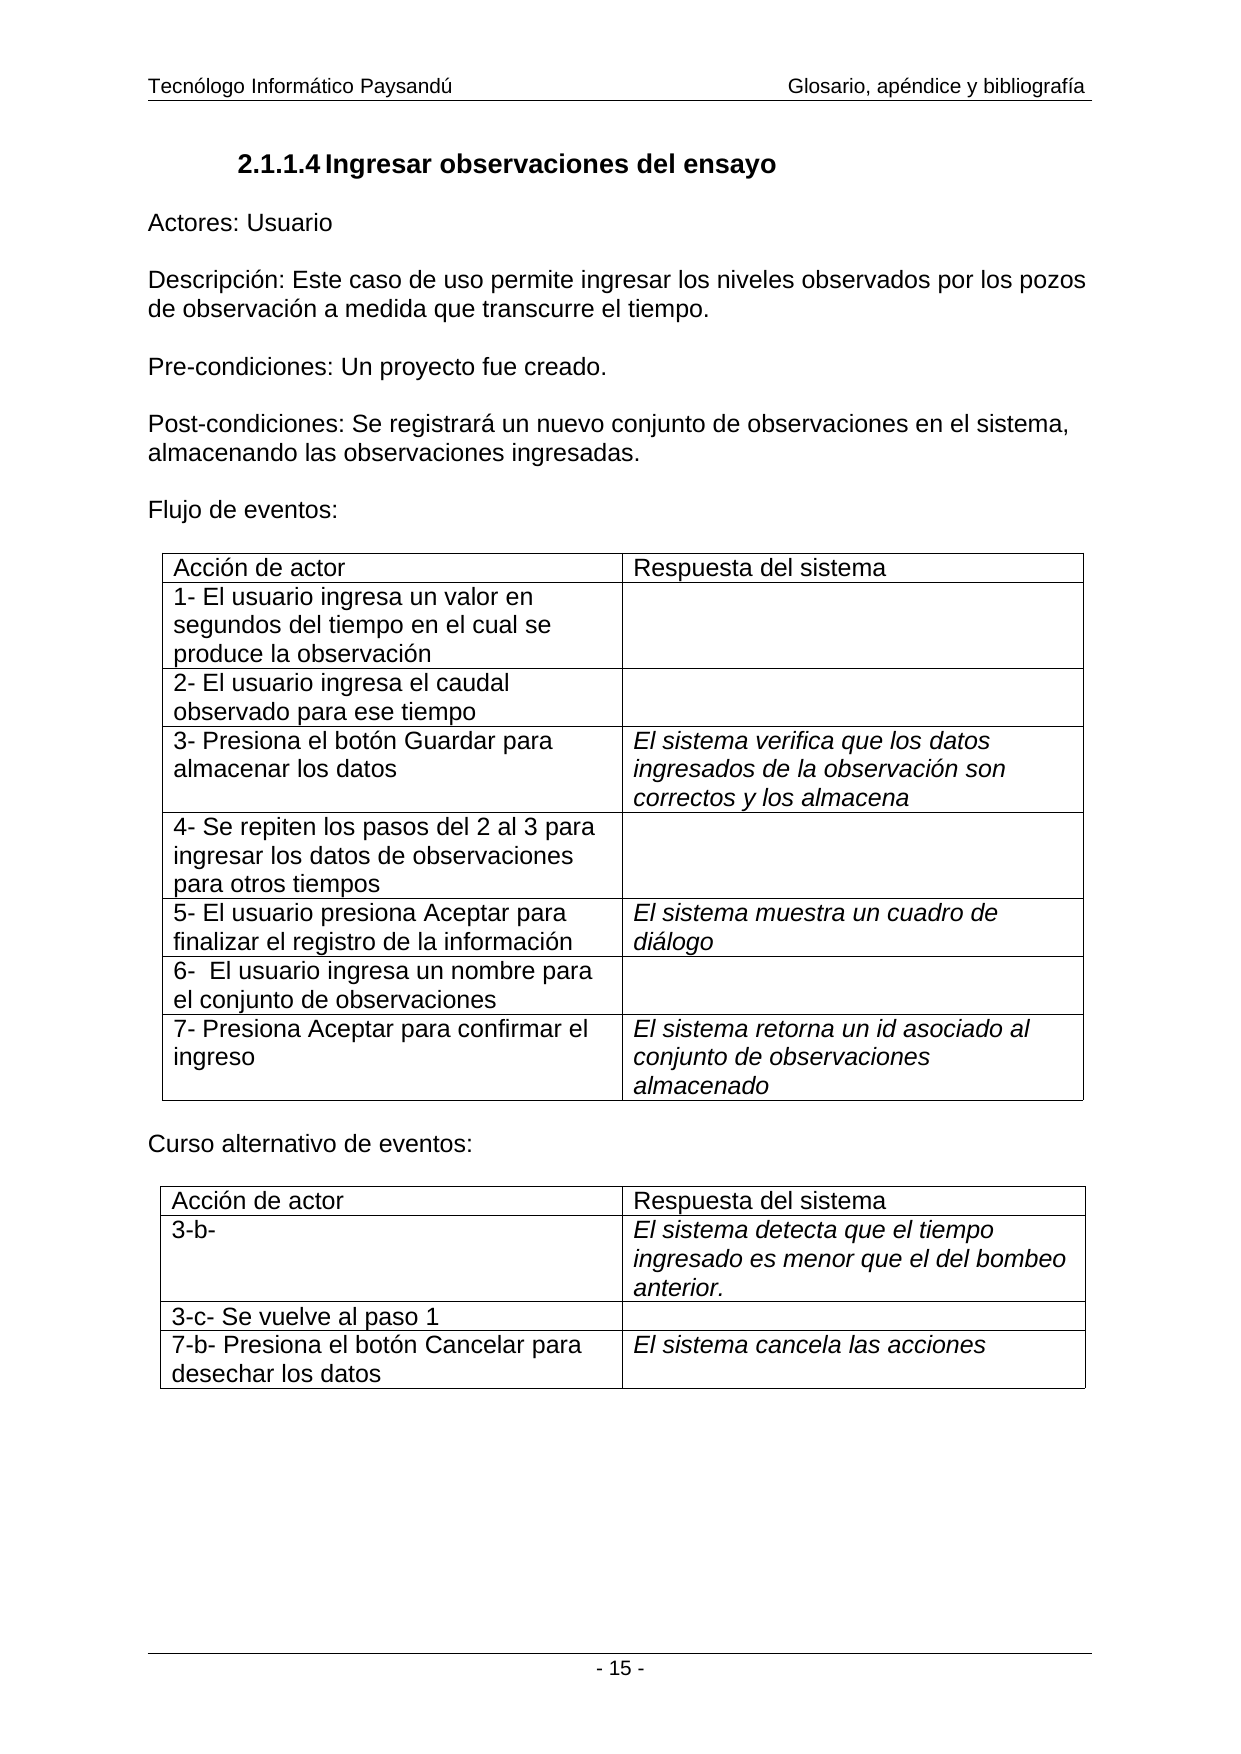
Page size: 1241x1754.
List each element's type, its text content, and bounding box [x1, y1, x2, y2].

table_cell 3-c- Se vuelve al paso 1 [161, 1302, 622, 1330]
table_cell [623, 1302, 1085, 1330]
table_cell [623, 813, 1083, 898]
text Curso alternativo de eventos: [148, 1129, 1092, 1157]
table_header Respuesta del sistema [623, 554, 1083, 582]
table_cell 2- El usuario ingresa el caudal observado para ese tiempo [163, 669, 622, 726]
table_cell 3-b- [161, 1216, 622, 1301]
text Actores: Usuario [148, 208, 1092, 236]
table_cell El sistema verifica que los datos ingresados de la observación son correctos y los almacena [623, 727, 1083, 812]
table_cell El sistema retorna un id asociado al conjunto de observaciones almacenado [623, 1015, 1083, 1100]
table_cell 3- Presiona el botón Guardar para almacenar los datos [163, 727, 622, 812]
text Pre-condiciones: Un proyecto fue creado. [148, 351, 1092, 380]
table_cell [623, 583, 1083, 668]
text Flujo de eventos: [148, 495, 1092, 524]
text Descripción: Este caso de uso permite ingresar los niveles observados por los pozos de observación a medida que transcurre el tiempo. [148, 265, 1092, 323]
table_cell El sistema cancela las acciones [623, 1331, 1085, 1388]
table_cell 1- El usuario ingresa un valor en segundos del tiempo en el cual se produce la observación [163, 583, 622, 668]
table_cell [623, 957, 1083, 1013]
table_cell 7- Presiona Aceptar para confirmar el ingreso [163, 1015, 622, 1100]
table_header Acción de actor [161, 1187, 622, 1215]
table_cell 4- Se repiten los pasos del 2 al 3 para ingresar los datos de observaciones para otros tiempos [163, 813, 622, 898]
table_header Acción de actor [163, 554, 622, 582]
table_header Respuesta del sistema [623, 1187, 1085, 1215]
table_cell 5- El usuario presiona Aceptar para finalizar el registro de la información [163, 899, 622, 956]
subtitle Ingresar observaciones del ensayo [237, 148, 1092, 179]
table_cell 7-b- Presiona el botón Cancelar para desechar los datos [161, 1331, 622, 1388]
table_cell 6- El usuario ingresa un nombre para el conjunto de observaciones [163, 957, 622, 1013]
table_cell El sistema detecta que el tiempo ingresado es menor que el del bombeo anterior. [623, 1216, 1085, 1301]
table_cell El sistema muestra un cuadro de diálogo [623, 899, 1083, 956]
table_cell [623, 669, 1083, 726]
text Post-condiciones: Se registrará un nuevo conjunto de observaciones en el sistema, almacenando las observaciones ingresadas. [148, 409, 1092, 466]
